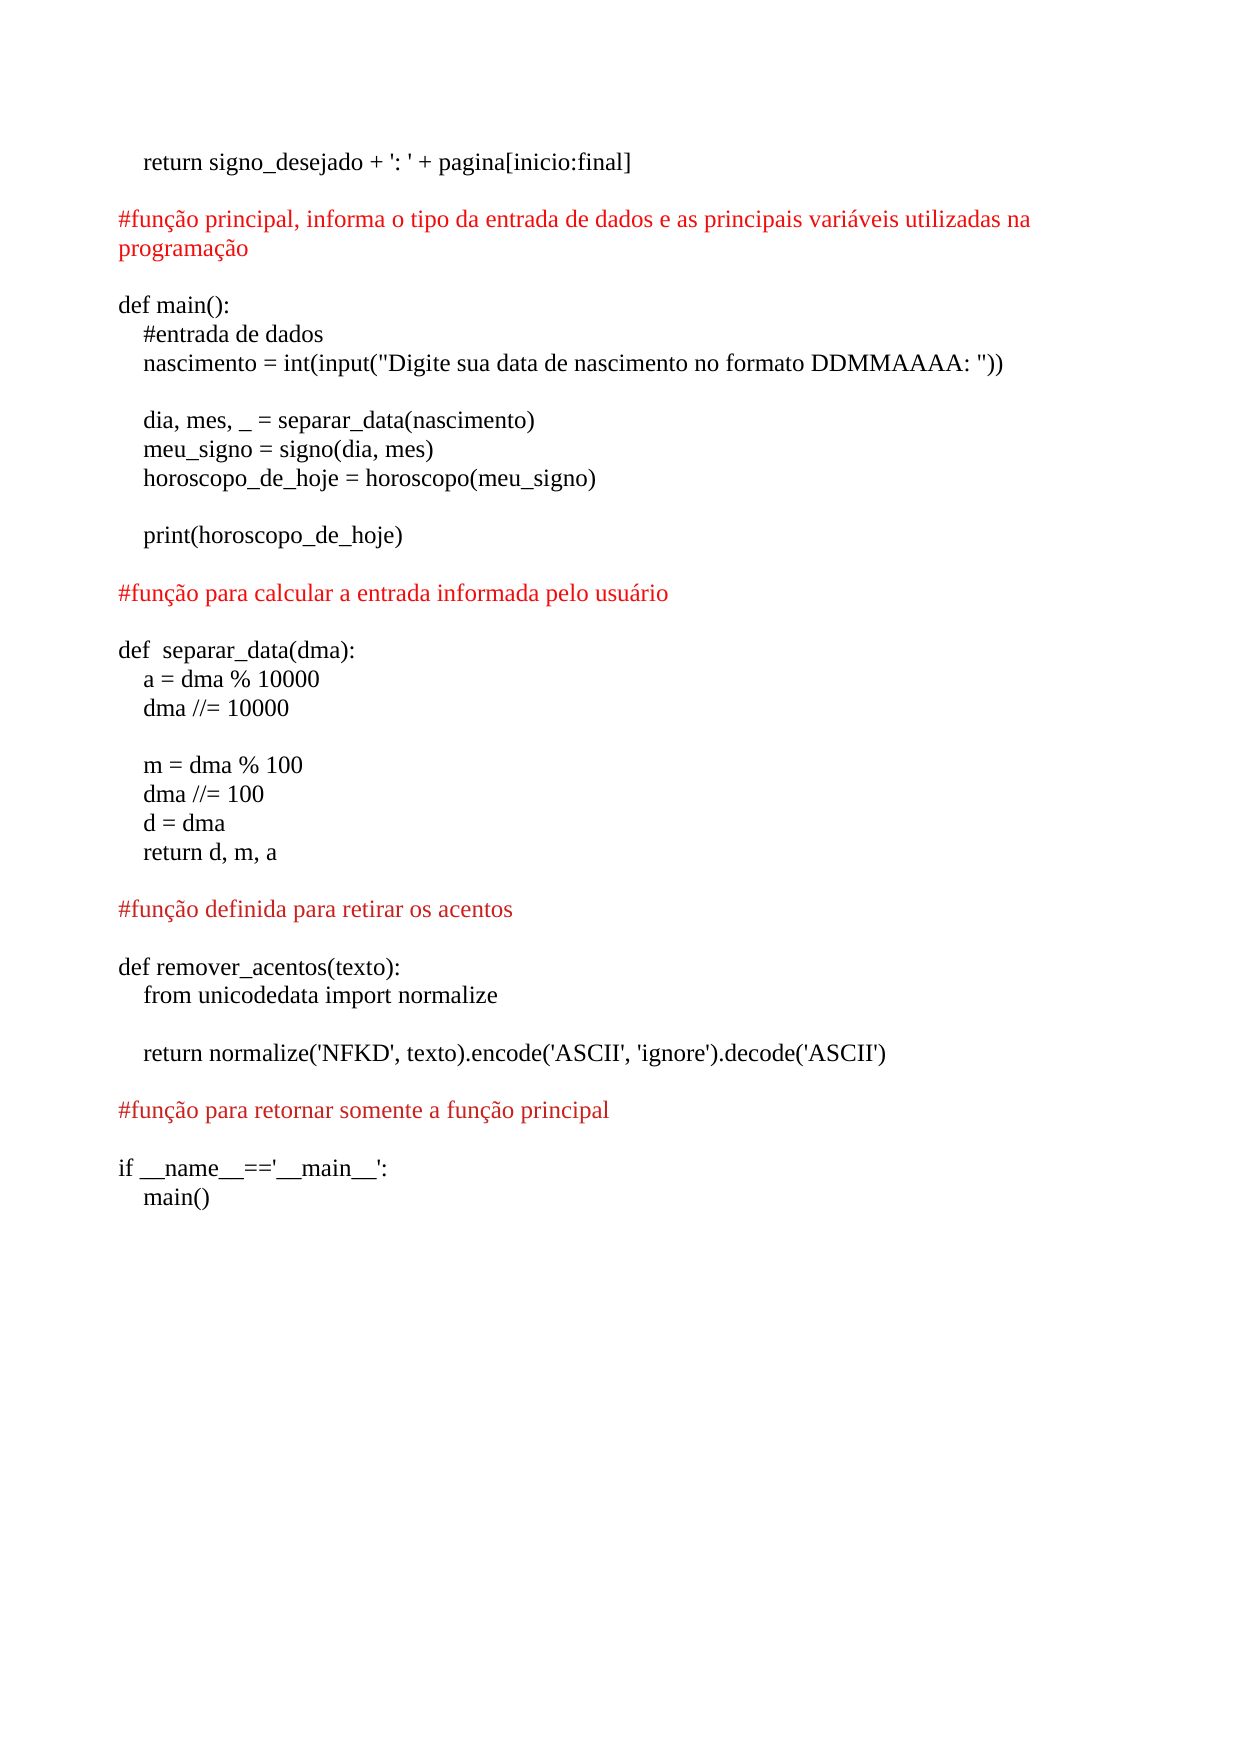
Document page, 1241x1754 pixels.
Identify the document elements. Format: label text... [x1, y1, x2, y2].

text from unicodedata import normalize [118, 981, 1122, 1009]
text #função para retornar somente a função principal [118, 1096, 1122, 1124]
text dia, mes, _ = separar_data(nascimento) [118, 406, 1122, 434]
text dma //= 10000 [118, 693, 1122, 722]
text #entrada de dados [118, 319, 1122, 348]
text dma //= 100 [118, 779, 1122, 808]
text if __name__=='__main__': [118, 1153, 1122, 1182]
text #função principal, informa o tipo da entrada de dados e as principais variáveis utilizadas na programação [118, 204, 1122, 262]
text def main(): [118, 291, 1122, 319]
text m = dma % 100 [118, 751, 1122, 779]
text #função definida para retirar os acentos [118, 894, 1122, 923]
text #função para calcular a entrada informada pelo usuário [118, 578, 1122, 607]
text return d, m, a [118, 837, 1122, 866]
text def separar_data(dma): [118, 636, 1122, 664]
text def remover_acentos(texto): [118, 952, 1122, 981]
text return signo_desejado + ': ' + pagina[inicio:final] [118, 147, 1122, 176]
text return normalize('NFKD', texto).encode('ASCII', 'ignore').decode('ASCII') [118, 1038, 1122, 1067]
text main() [118, 1182, 1122, 1211]
text meu_signo = signo(dia, mes) [118, 434, 1122, 463]
text horoscopo_de_hoje = horoscopo(meu_signo) [118, 463, 1122, 492]
text nascimento = int(input("Digite sua data de nascimento no formato DDMMAAAA: ")) [118, 348, 1122, 377]
text print(horoscopo_de_hoje) [118, 521, 1122, 549]
text a = dma % 10000 [118, 664, 1122, 693]
text d = dma [118, 808, 1122, 837]
